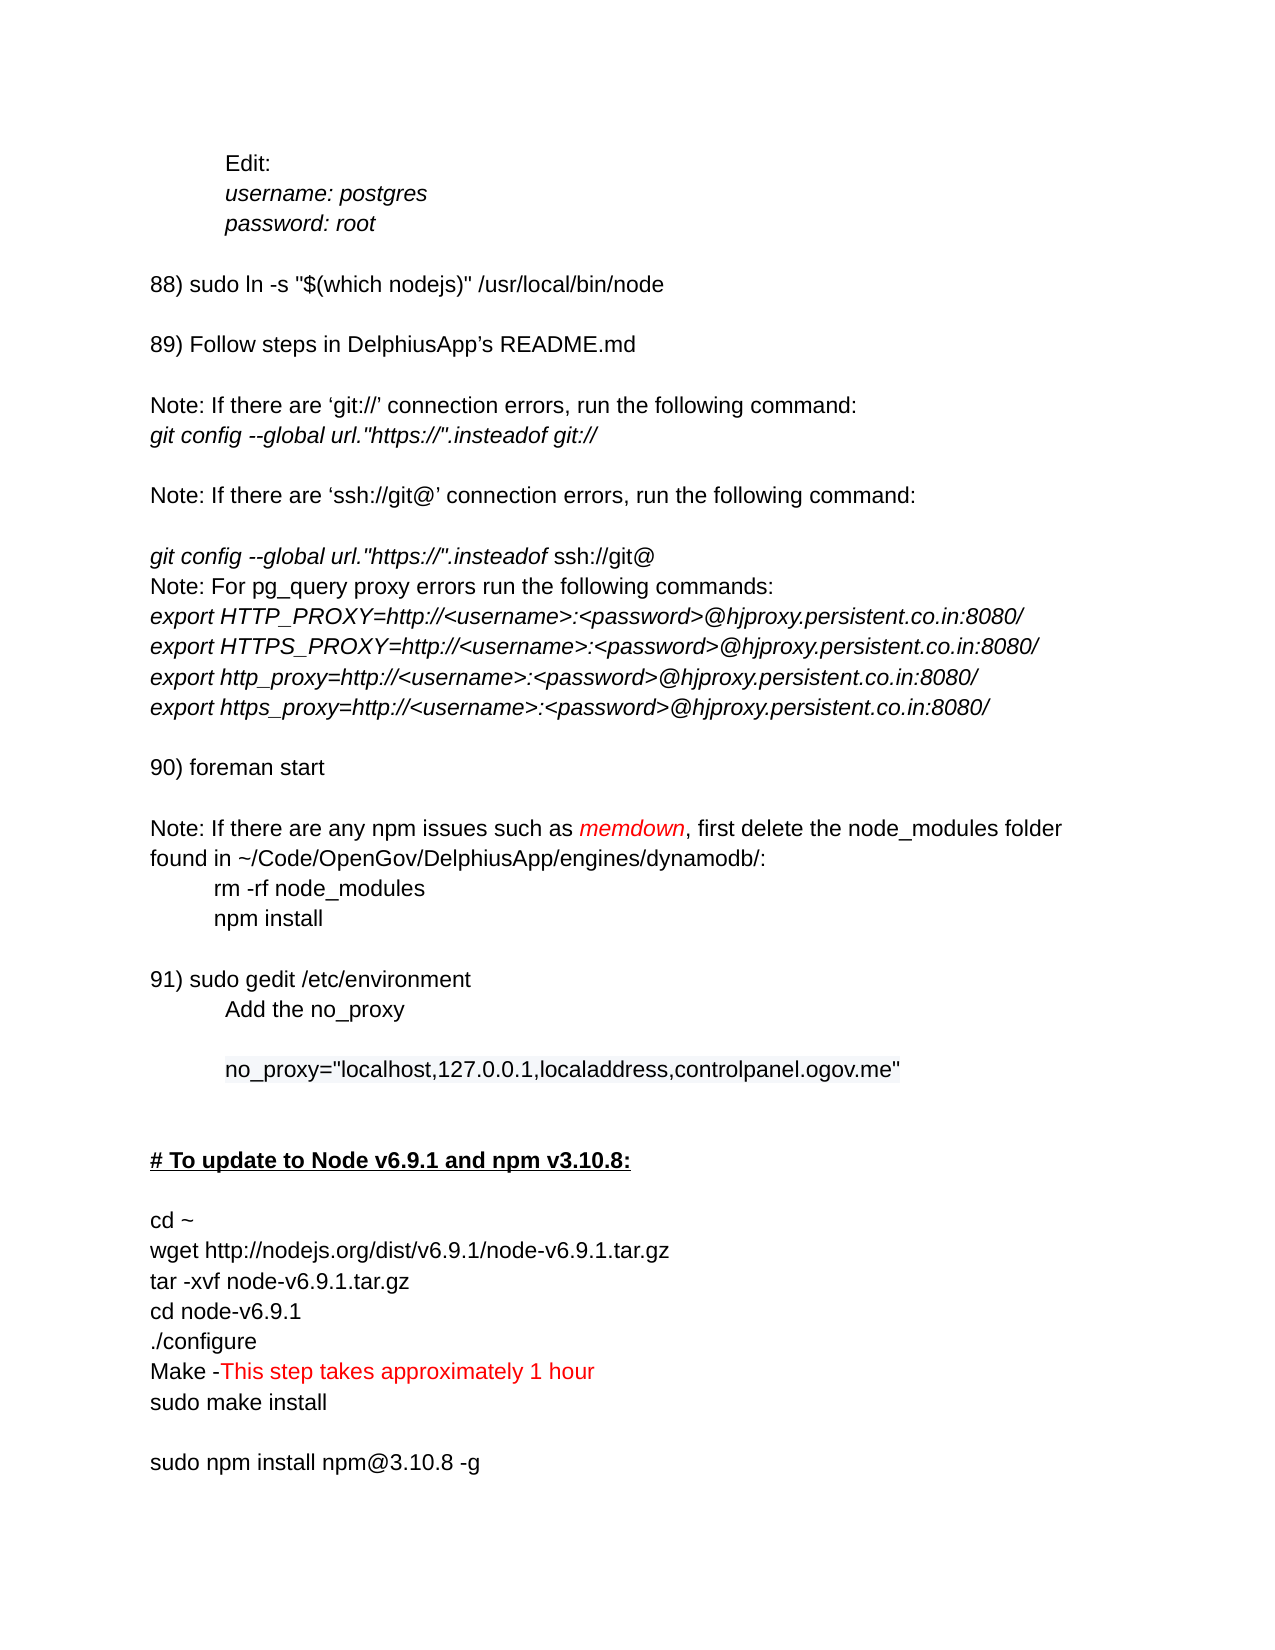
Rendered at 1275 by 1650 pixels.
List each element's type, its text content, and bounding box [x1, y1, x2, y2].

text export HTTPS_PROXY=http://<username>:<password>@hjproxy.persistent.co.in:8080/ [150, 633, 1125, 660]
text Note: For pg_query proxy errors run the following commands: [150, 573, 1125, 599]
text sudo npm install npm@3.10.8 -g [150, 1449, 1125, 1475]
text # To update to Node v6.9.1 and npm v3.10.8: [150, 1147, 1125, 1173]
text Add the no_proxy [150, 996, 1125, 1022]
text 90) foreman start [150, 754, 1125, 781]
text Note: If there are ‘git://’ connection errors, run the following command: [150, 392, 1125, 418]
text rm -rf node_modules [150, 875, 1125, 901]
text git config --global url."https://".insteadof ssh://git@ [150, 543, 1125, 569]
text Note: If there are ‘ssh://git@’ connection errors, run the following command: [150, 482, 1125, 509]
text ./configure Make -This step takes approximately 1 hour [150, 1328, 1125, 1385]
text export http_proxy=http://<username>:<password>@hjproxy.persistent.co.in:8080/ [150, 663, 1125, 690]
text Edit: [150, 150, 1125, 176]
text 89) Follow steps in DelphiusApp’s README.md [150, 331, 1125, 358]
text cd ~ wget http://nodejs.org/dist/v6.9.1/node-v6.9.1.tar.gz tar -xvf node-v6.9.1.tar.gz cd node-v6.9.1 [150, 1207, 1125, 1324]
text 91) sudo gedit /etc/environment [150, 966, 1125, 992]
text no_proxy="localhost,127.0.0.1,localaddress,controlpanel.ogov.me" [150, 1056, 1125, 1083]
text export https_proxy=http://<username>:<password>@hjproxy.persistent.co.in:8080/ [150, 694, 1125, 720]
text npm install [150, 905, 1125, 932]
text sudo make install [150, 1388, 1125, 1415]
text export HTTP_PROXY=http://<username>:<password>@hjproxy.persistent.co.in:8080/ [150, 603, 1125, 629]
text Note: If there are any npm issues such as memdown, first delete the node_modules folder found in ~/Code/OpenGov/DelphiusApp/engines/dynamodb/: [150, 814, 1125, 871]
text username: postgres [150, 180, 1125, 207]
text git config --global url."https://".insteadof git:// [150, 422, 1125, 448]
text password: root [150, 210, 1125, 237]
text 88) sudo ln -s "$(which nodejs)" /usr/local/bin/node [150, 271, 1125, 297]
